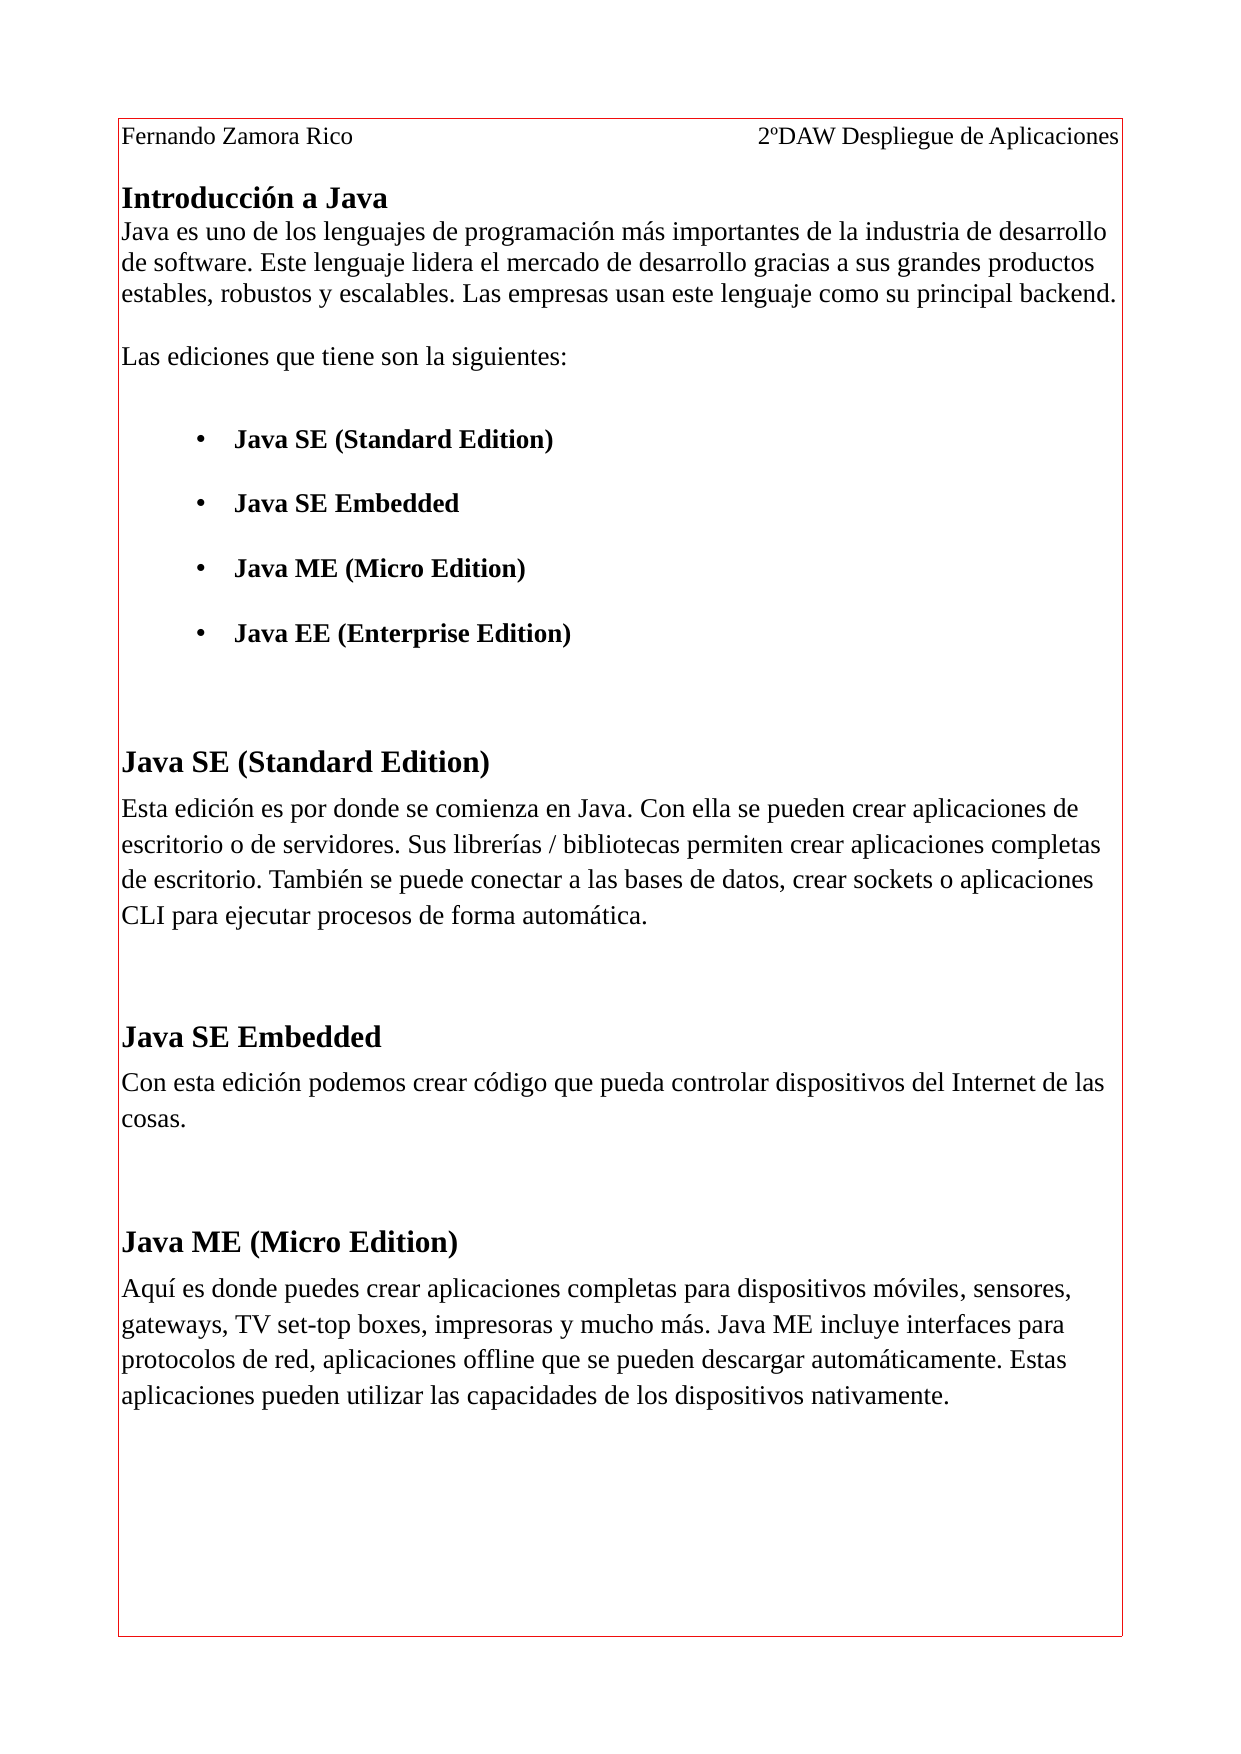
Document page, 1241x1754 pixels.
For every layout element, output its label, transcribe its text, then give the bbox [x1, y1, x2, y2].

text Introducción a Java [121, 179, 1119, 215]
subtitle Java ME (Micro Edition) [196, 552, 1119, 583]
subtitle Java SE (Standard Edition) [121, 744, 1119, 779]
subtitle Java EE (Enterprise Edition) [196, 617, 1119, 648]
text Aquí es donde puedes crear aplicaciones completas para dispositivos móviles, sensores, gateways, TV set-top boxes, impresoras y mucho más. Java ME incluye interfaces para protocolos de red, aplicaciones offline que se pueden descargar automáticamente. Estas aplicaciones pueden utilizar las capacidades de los dispositivos nativamente. [121, 1272, 1119, 1410]
subtitle Java SE Embedded [121, 1018, 1119, 1054]
text Java es uno de los lenguajes de programación más importantes de la industria de desarrollo de software. Este lenguaje lidera el mercado de desarrollo gracias a sus grandes productos estables, robustos y escalables. Las empresas usan este lenguaje como su principal backend. [121, 215, 1119, 309]
text Las ediciones que tiene son la siguientes: [121, 340, 1119, 371]
text Esta edición es por donde se comienza en Java. Con ella se pueden crear aplicaciones de escritorio o de servidores. Sus librerías / bibliotecas permiten crear aplicaciones completas de escritorio. También se puede conectar a las bases de datos, crear sockets o aplicaciones CLI para ejecutar procesos de forma automática. [121, 792, 1119, 930]
subtitle Java ME (Micro Edition) [121, 1224, 1119, 1259]
text Con esta edición podemos crear código que pueda controlar dispositivos del Internet de las cosas. [121, 1066, 1119, 1133]
subtitle Java SE (Standard Edition) [196, 423, 1119, 454]
subtitle Java SE Embedded [196, 488, 1119, 519]
